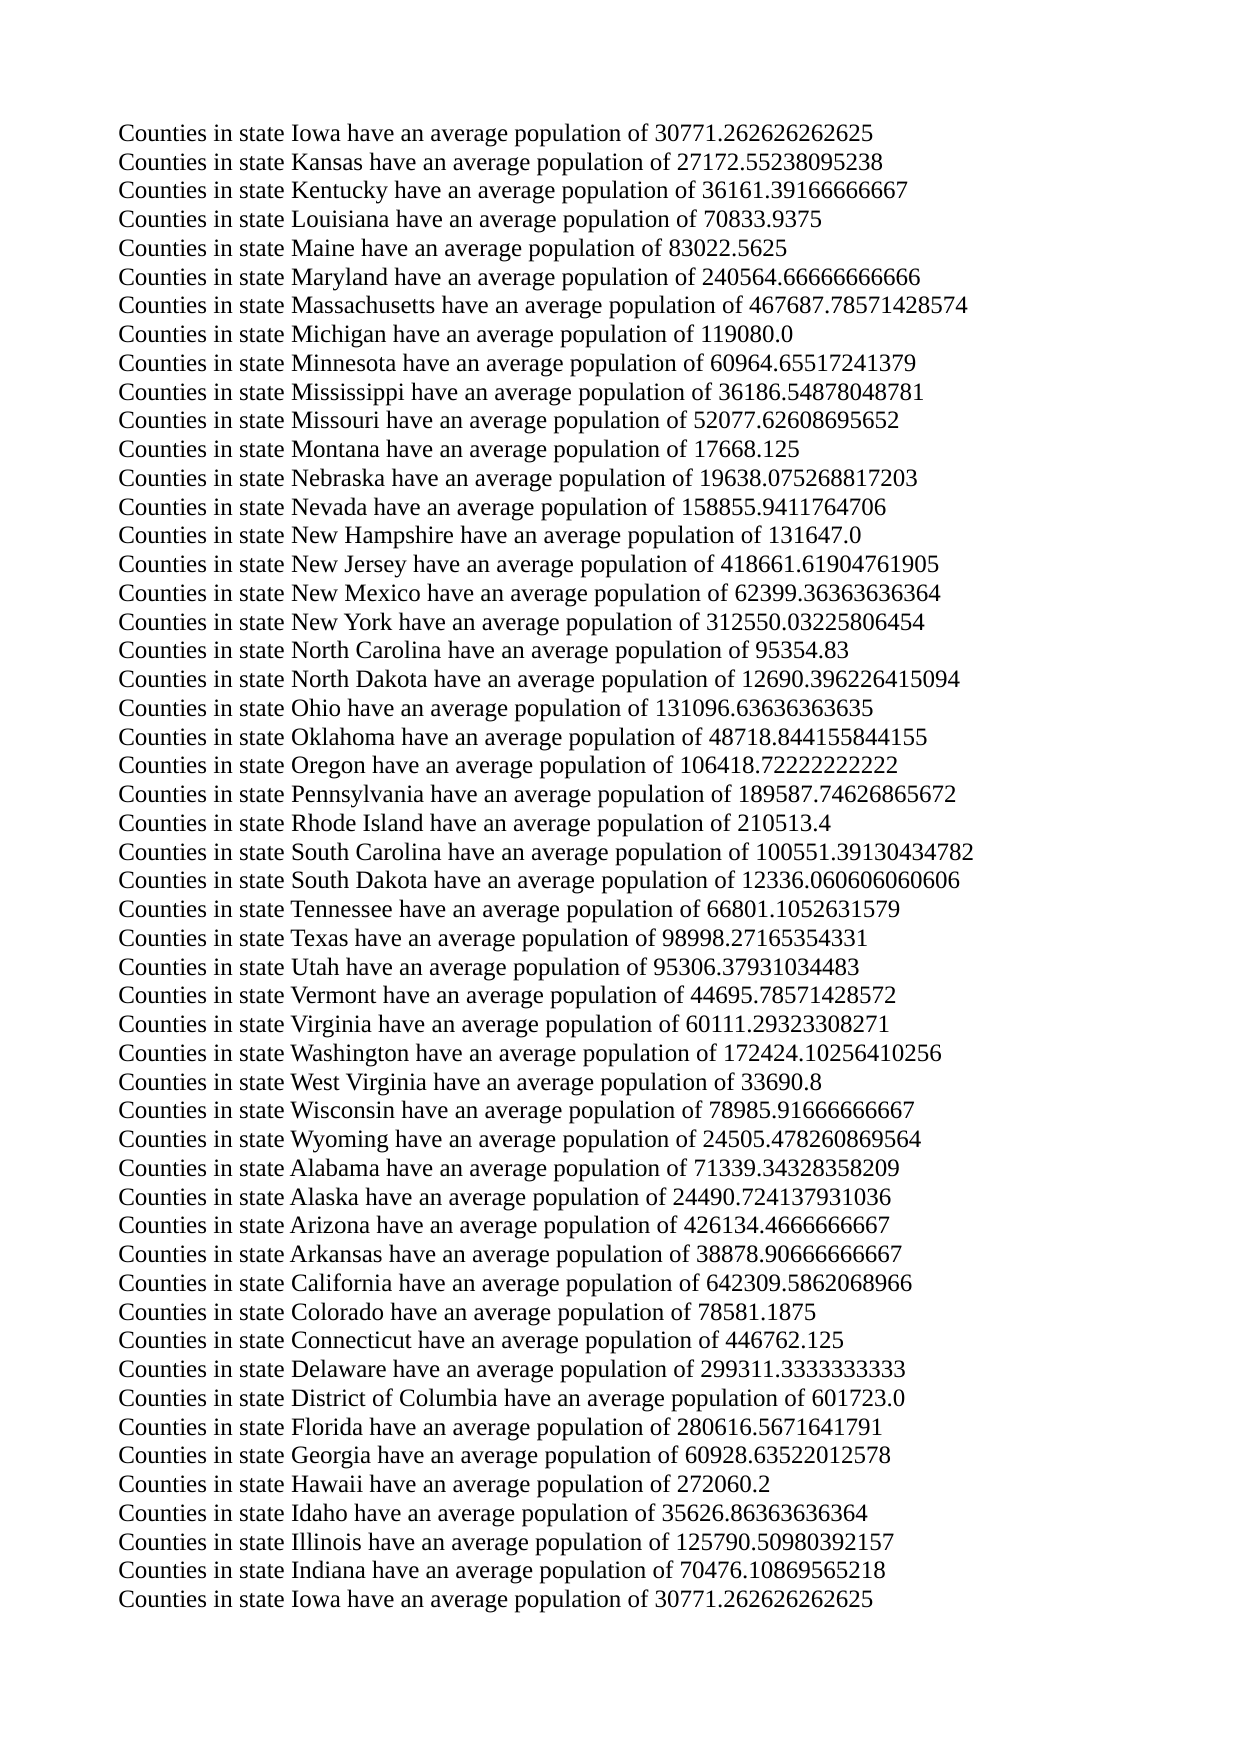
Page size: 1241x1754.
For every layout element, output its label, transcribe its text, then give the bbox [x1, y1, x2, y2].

text Counties in state Oregon have an average population of 106418.72222222222 [118, 751, 1122, 779]
text Counties in state Louisiana have an average population of 70833.9375 [118, 204, 1122, 233]
text Counties in state New Hampshire have an average population of 131647.0 [118, 521, 1122, 549]
text Counties in state Delaware have an average population of 299311.3333333333 [118, 1354, 1122, 1383]
text Counties in state South Dakota have an average population of 12336.060606060606 [118, 866, 1122, 894]
text Counties in state Kansas have an average population of 27172.55238095238 [118, 147, 1122, 176]
text Counties in state District of Columbia have an average population of 601723.0 [118, 1383, 1122, 1412]
text Counties in state Montana have an average population of 17668.125 [118, 434, 1122, 463]
text Counties in state Maine have an average population of 83022.5625 [118, 233, 1122, 262]
text Counties in state New York have an average population of 312550.03225806454 [118, 607, 1122, 636]
text Counties in state Florida have an average population of 280616.5671641791 [118, 1412, 1122, 1441]
text Counties in state Vermont have an average population of 44695.78571428572 [118, 981, 1122, 1009]
text Counties in state Alabama have an average population of 71339.34328358209 [118, 1153, 1122, 1182]
text Counties in state South Carolina have an average population of 100551.39130434782 [118, 837, 1122, 866]
text Counties in state New Mexico have an average population of 62399.36363636364 [118, 578, 1122, 607]
text Counties in state Wisconsin have an average population of 78985.91666666667 [118, 1096, 1122, 1124]
text Counties in state Texas have an average population of 98998.27165354331 [118, 923, 1122, 952]
text Counties in state Arkansas have an average population of 38878.90666666667 [118, 1239, 1122, 1268]
text Counties in state Washington have an average population of 172424.10256410256 [118, 1038, 1122, 1067]
text Counties in state Maryland have an average population of 240564.66666666666 [118, 262, 1122, 291]
text Counties in state California have an average population of 642309.5862068966 [118, 1268, 1122, 1297]
text Counties in state Wyoming have an average population of 24505.478260869564 [118, 1124, 1122, 1153]
text Counties in state Nevada have an average population of 158855.9411764706 [118, 492, 1122, 521]
text Counties in state Massachusetts have an average population of 467687.78571428574 [118, 291, 1122, 319]
text Counties in state Indiana have an average population of 70476.10869565218 [118, 1556, 1122, 1584]
text Counties in state North Carolina have an average population of 95354.83 [118, 636, 1122, 664]
text Counties in state Iowa have an average population of 30771.262626262625 [118, 1584, 1122, 1613]
text Counties in state Iowa have an average population of 30771.262626262625 [118, 118, 1122, 147]
text Counties in state Rhode Island have an average population of 210513.4 [118, 808, 1122, 837]
text Counties in state Colorado have an average population of 78581.1875 [118, 1297, 1122, 1326]
text Counties in state Tennessee have an average population of 66801.1052631579 [118, 894, 1122, 923]
text Counties in state North Dakota have an average population of 12690.396226415094 [118, 664, 1122, 693]
text Counties in state Utah have an average population of 95306.37931034483 [118, 952, 1122, 981]
text Counties in state Minnesota have an average population of 60964.65517241379 [118, 348, 1122, 377]
text Counties in state Idaho have an average population of 35626.86363636364 [118, 1498, 1122, 1527]
text Counties in state Nebraska have an average population of 19638.075268817203 [118, 463, 1122, 492]
text Counties in state Michigan have an average population of 119080.0 [118, 319, 1122, 348]
text Counties in state Ohio have an average population of 131096.63636363635 [118, 693, 1122, 722]
text Counties in state Arizona have an average population of 426134.4666666667 [118, 1211, 1122, 1239]
text Counties in state Connecticut have an average population of 446762.125 [118, 1326, 1122, 1354]
text Counties in state Virginia have an average population of 60111.29323308271 [118, 1009, 1122, 1038]
text Counties in state Alaska have an average population of 24490.724137931036 [118, 1182, 1122, 1211]
text Counties in state Hawaii have an average population of 272060.2 [118, 1469, 1122, 1498]
text Counties in state Georgia have an average population of 60928.63522012578 [118, 1441, 1122, 1469]
text Counties in state West Virginia have an average population of 33690.8 [118, 1067, 1122, 1096]
text Counties in state Oklahoma have an average population of 48718.844155844155 [118, 722, 1122, 751]
text Counties in state Missouri have an average population of 52077.62608695652 [118, 406, 1122, 434]
text Counties in state Illinois have an average population of 125790.50980392157 [118, 1527, 1122, 1556]
text Counties in state New Jersey have an average population of 418661.61904761905 [118, 549, 1122, 578]
text Counties in state Mississippi have an average population of 36186.54878048781 [118, 377, 1122, 406]
text Counties in state Pennsylvania have an average population of 189587.74626865672 [118, 779, 1122, 808]
text Counties in state Kentucky have an average population of 36161.39166666667 [118, 176, 1122, 204]
